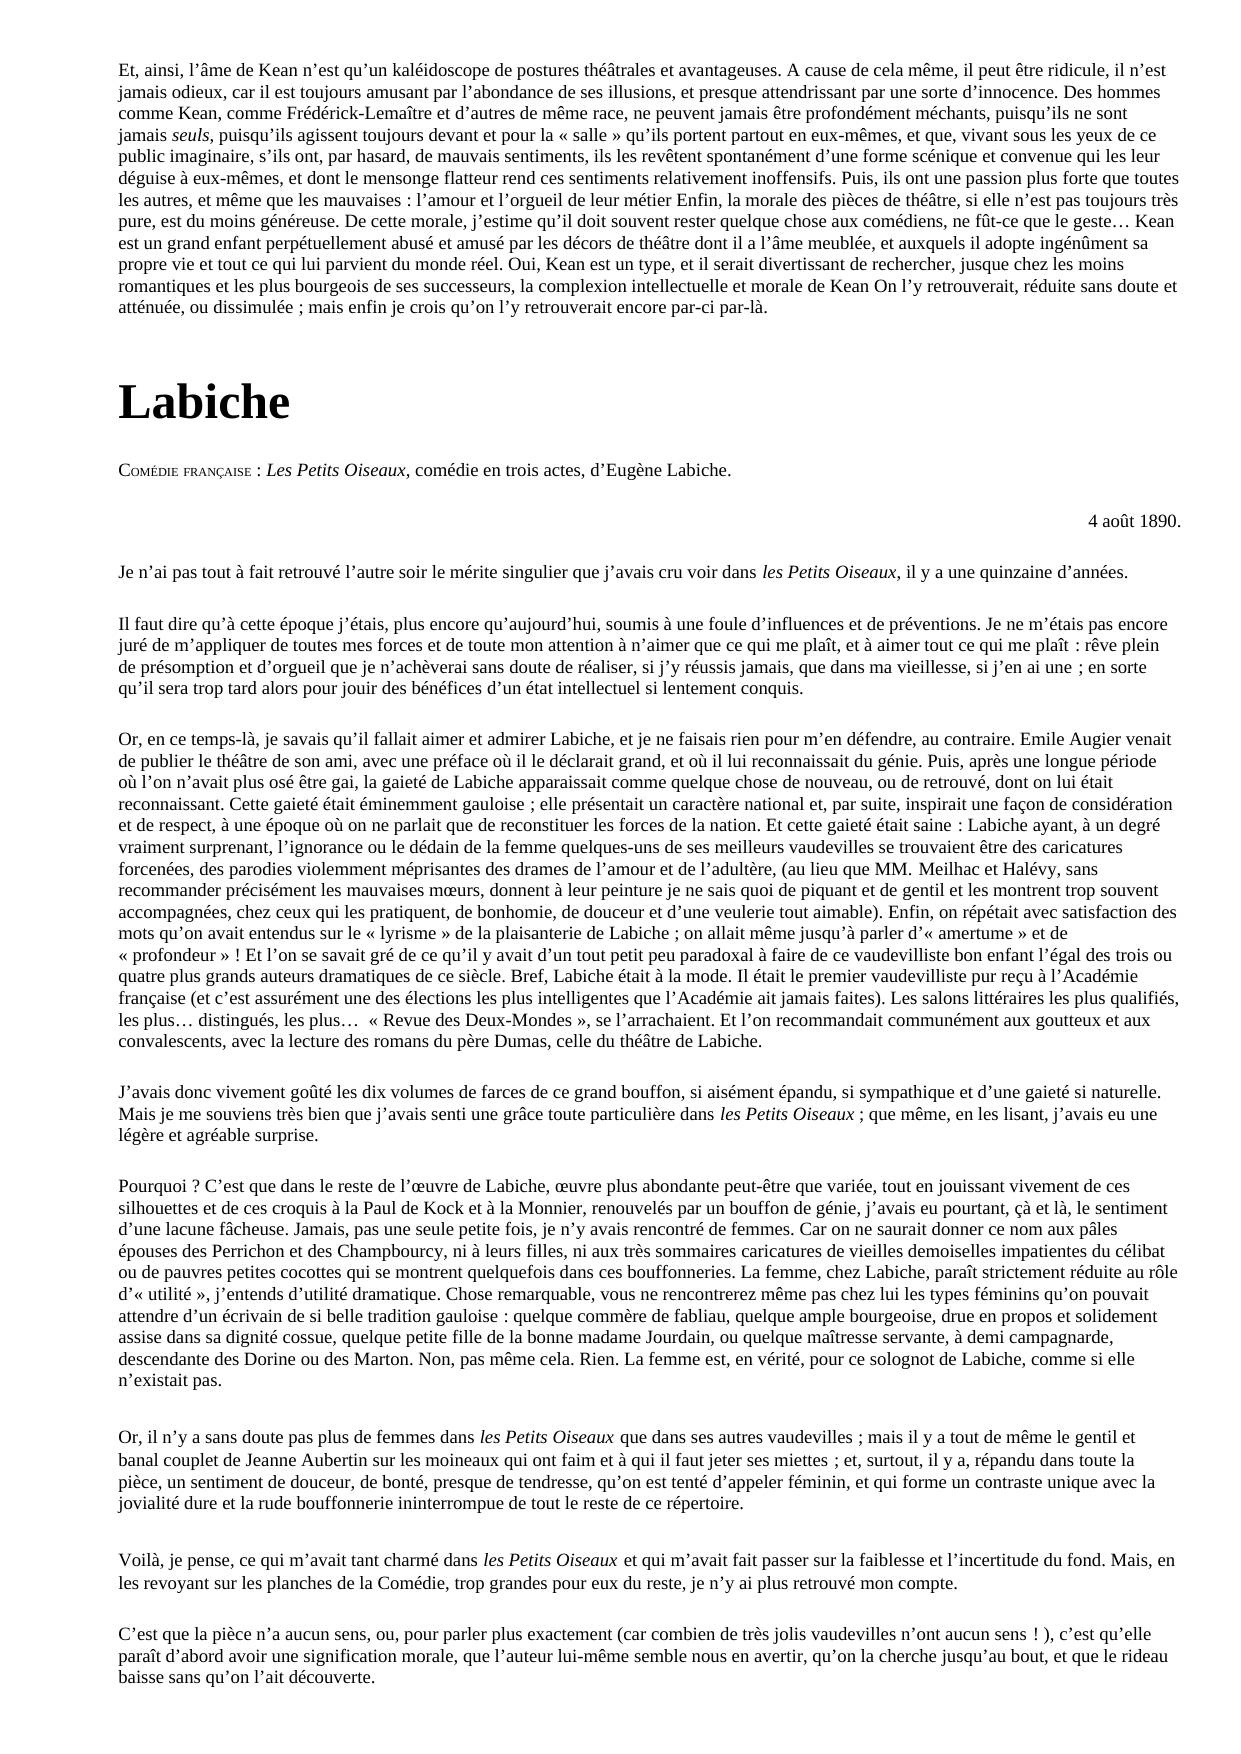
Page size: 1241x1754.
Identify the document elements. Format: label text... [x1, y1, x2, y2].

text C’est que la pièce n’a aucun sens, ou, pour parler plus exactement (car combien de très jolis vaudevilles n’ont aucun sens ! ), c’est qu’elle paraît d’abord avoir une signification morale, que l’auteur lui-même semble nous en avertir, qu’on la cherche jusqu’au bout, et que le rideau baisse sans qu’on l’ait découverte. [118, 1623, 1181, 1688]
subtitle LABICHE [118, 372, 1181, 430]
text Comédie française : Les Petits Oiseaux, comédie en trois actes, d’Eugène Labiche. [118, 459, 1181, 481]
text Il faut dire qu’à cette époque j’étais, plus encore qu’aujourd’hui, soumis à une foule d’influences et de préventions. Je ne m’étais pas encore juré de m’appliquer de toutes mes forces et de toute mon attention à n’aimer que ce qui me plaît, et à aimer tout ce qui me plaît : rêve plein de présomption et d’orgueil que je n’achèverai sans doute de réaliser, si j’y réussis jamais, que dans ma vieillesse, si j’en ai une ; en sorte qu’il sera trop tard alors pour jouir des bénéfices d’un état intellectuel si lentement conquis. [118, 612, 1181, 699]
text Or, en ce temps-là, je savais qu’il fallait aimer et admirer Labiche, et je ne faisais rien pour m’en défendre, au contraire. Emile Augier venait de publier le théâtre de son ami, avec une préface où il le déclarait grand, et où il lui reconnaissait du génie. Puis, après une longue période où l’on n’avait plus osé être gai, la gaieté de Labiche apparaissait comme quelque chose de nouveau, ou de retrouvé, dont on lui était reconnaissant. Cette gaieté était éminemment gauloise ; elle présentait un caractère national et, par suite, inspirait une façon de considération et de respect, à une époque où on ne parlait que de reconstituer les forces de la nation. Et cette gaieté était saine : Labiche ayant, à un degré vraiment surprenant, l’ignorance ou le dédain de la femme quelques-uns de ses meilleurs vaudevilles se trouvaient être des caricatures forcenées, des parodies violemment méprisantes des drames de l’amour et de l’adultère, (au lieu que MM. Meilhac et Halévy, sans recommander précisément les mauvaises mœurs, donnent à leur peinture je ne sais quoi de piquant et de gentil et les montrent trop souvent accompagnées, chez ceux qui les pratiquent, de bonhomie, de douceur et d’une veulerie tout aimable). Enfin, on répétait avec satisfaction des mots qu’on avait entendus sur le « lyrisme » de la plaisanterie de Labiche ; on allait même jusqu’à parler d’« amertume » et de « profondeur » ! Et l’on se savait gré de ce qu’il y avait d’un tout petit peu paradoxal à faire de ce vaudevilliste bon enfant l’égal des trois ou quatre plus grands auteurs dramatiques de ce siècle. Bref, Labiche était à la mode. Il était le premier vaudevilliste pur reçu à l’Académie française (et c’est assurément une des élections les plus intelligentes que l’Académie ait jamais faites). Les salons littéraires les plus qualifiés, les plus… distingués, les plus… « Revue des Deux-Mondes », se l’arrachaient. Et l’on recommandait communément aux goutteux et aux convalescents, avec la lecture des romans du père Dumas, celle du théâtre de Labiche. [118, 728, 1181, 1052]
text 4 août 1890. [118, 510, 1181, 532]
text Or, il n’y a sans doute pas plus de femmes dans les Petits Oiseaux que dans ses autres vaudevilles ; mais il y a tout de même le gentil et banal couplet de Jeanne Aubertin sur les moineaux qui ont faim et à qui il faut jeter ses miettes ; et, surtout, il y a, répandu dans toute la pièce, un sentiment de douceur, de bonté, presque de tendresse, qu’on est tenté d’appeler féminin, et qui forme un contraste unique avec la jovialité dure et la rude bouffonnerie ininterrompue de tout le reste de ce répertoire. [118, 1420, 1181, 1514]
text Et, ainsi, l’âme de Kean n’est qu’un kaléidoscope de postures théâtrales et avantageuses. A cause de cela même, il peut être ridicule, il n’est jamais odieux, car il est toujours amusant par l’abondance de ses illusions, et presque attendrissant par une sorte d’innocence. Des hommes comme Kean, comme Frédérick-Lemaître et d’autres de même race, ne peuvent jamais être profondément méchants, puisqu’ils ne sont jamais seuls, puisqu’ils agissent toujours devant et pour la « salle » qu’ils portent partout en eux-mêmes, et que, vivant sous les yeux de ce public imaginaire, s’ils ont, par hasard, de mauvais sentiments, ils les revêtent spontanément d’une forme scénique et convenue qui les leur déguise à eux-mêmes, et dont le mensonge flatteur rend ces sentiments relativement inoffensifs. Puis, ils ont une passion plus forte que toutes les autres, et même que les mauvaises : l’amour et l’orgueil de leur métier Enfin, la morale des pièces de théâtre, si elle n’est pas toujours très pure, est du moins généreuse. De cette morale, j’estime qu’il doit souvent rester quelque chose aux comédiens, ne fût-ce que le geste… Kean est un grand enfant perpétuellement abusé et amusé par les décors de théâtre dont il a l’âme meublée, et auxquels il adopte ingénûment sa propre vie et tout ce qui lui parvient du monde réel. Oui, Kean est un type, et il serait divertissant de rechercher, jusque chez les moins romantiques et les plus bourgeois de ses successeurs, la complexion intellectuelle et morale de Kean On l’y retrouverait, réduite sans doute et atténuée, ou dissimulée ; mais enfin je crois qu’on l’y retrouverait encore par-ci par-là. [118, 59, 1181, 318]
text Je n’ai pas tout à fait retrouvé l’autre soir le mérite singulier que j’avais cru voir dans les Petits Oiseaux, il y a une quinzaine d’années. [118, 561, 1181, 583]
text Pourquoi ? C’est que dans le reste de l’œuvre de Labiche, œuvre plus abondante peut-être que variée, tout en jouissant vivement de ces silhouettes et de ces croquis à la Paul de Kock et à la Monnier, renouvelés par un bouffon de génie, j’avais eu pourtant, çà et là, le sentiment d’une lacune fâcheuse. Jamais, pas une seule petite fois, je n’y avais rencontré de femmes. Car on ne saurait donner ce nom aux pâles épouses des Perrichon et des Champbourcy, ni à leurs filles, ni aux très sommaires caricatures de vieilles demoiselles impatientes du célibat ou de pauvres petites cocottes qui se montrent quelquefois dans ces bouffonneries. La femme, chez Labiche, paraît strictement réduite au rôle d’« utilité », j’entends d’utilité dramatique. Chose remarquable, vous ne rencontrerez même pas chez lui les types féminins qu’on pouvait attendre d’un écrivain de si belle tradition gauloise : quelque commère de fabliau, quelque ample bourgeoise, drue en propos et solidement assise dans sa dignité cossue, quelque petite fille de la bonne madame Jourdain, ou quelque maîtresse servante, à demi campagnarde, descendante des Dorine ou des Marton. Non, pas même cela. Rien. La femme est, en vérité, pour ce solognot de Labiche, comme si elle n’existait pas. [118, 1175, 1181, 1391]
text Voilà, je pense, ce qui m’avait tant charmé dans les Petits Oiseaux et qui m’avait fait passer sur la faiblesse et l’incertitude du fond. Mais, en les revoyant sur les planches de la Comédie, trop grandes pour eux du reste, je n’y ai plus retrouvé mon compte. [118, 1543, 1181, 1593]
text J’avais donc vivement goûté les dix volumes de farces de ce grand bouffon, si aisément épandu, si sympathique et d’une gaieté si naturelle. Mais je me souviens très bien que j’avais senti une grâce toute particulière dans les Petits Oiseaux ; que même, en les lisant, j’avais eu une légère et agréable surprise. [118, 1081, 1181, 1146]
